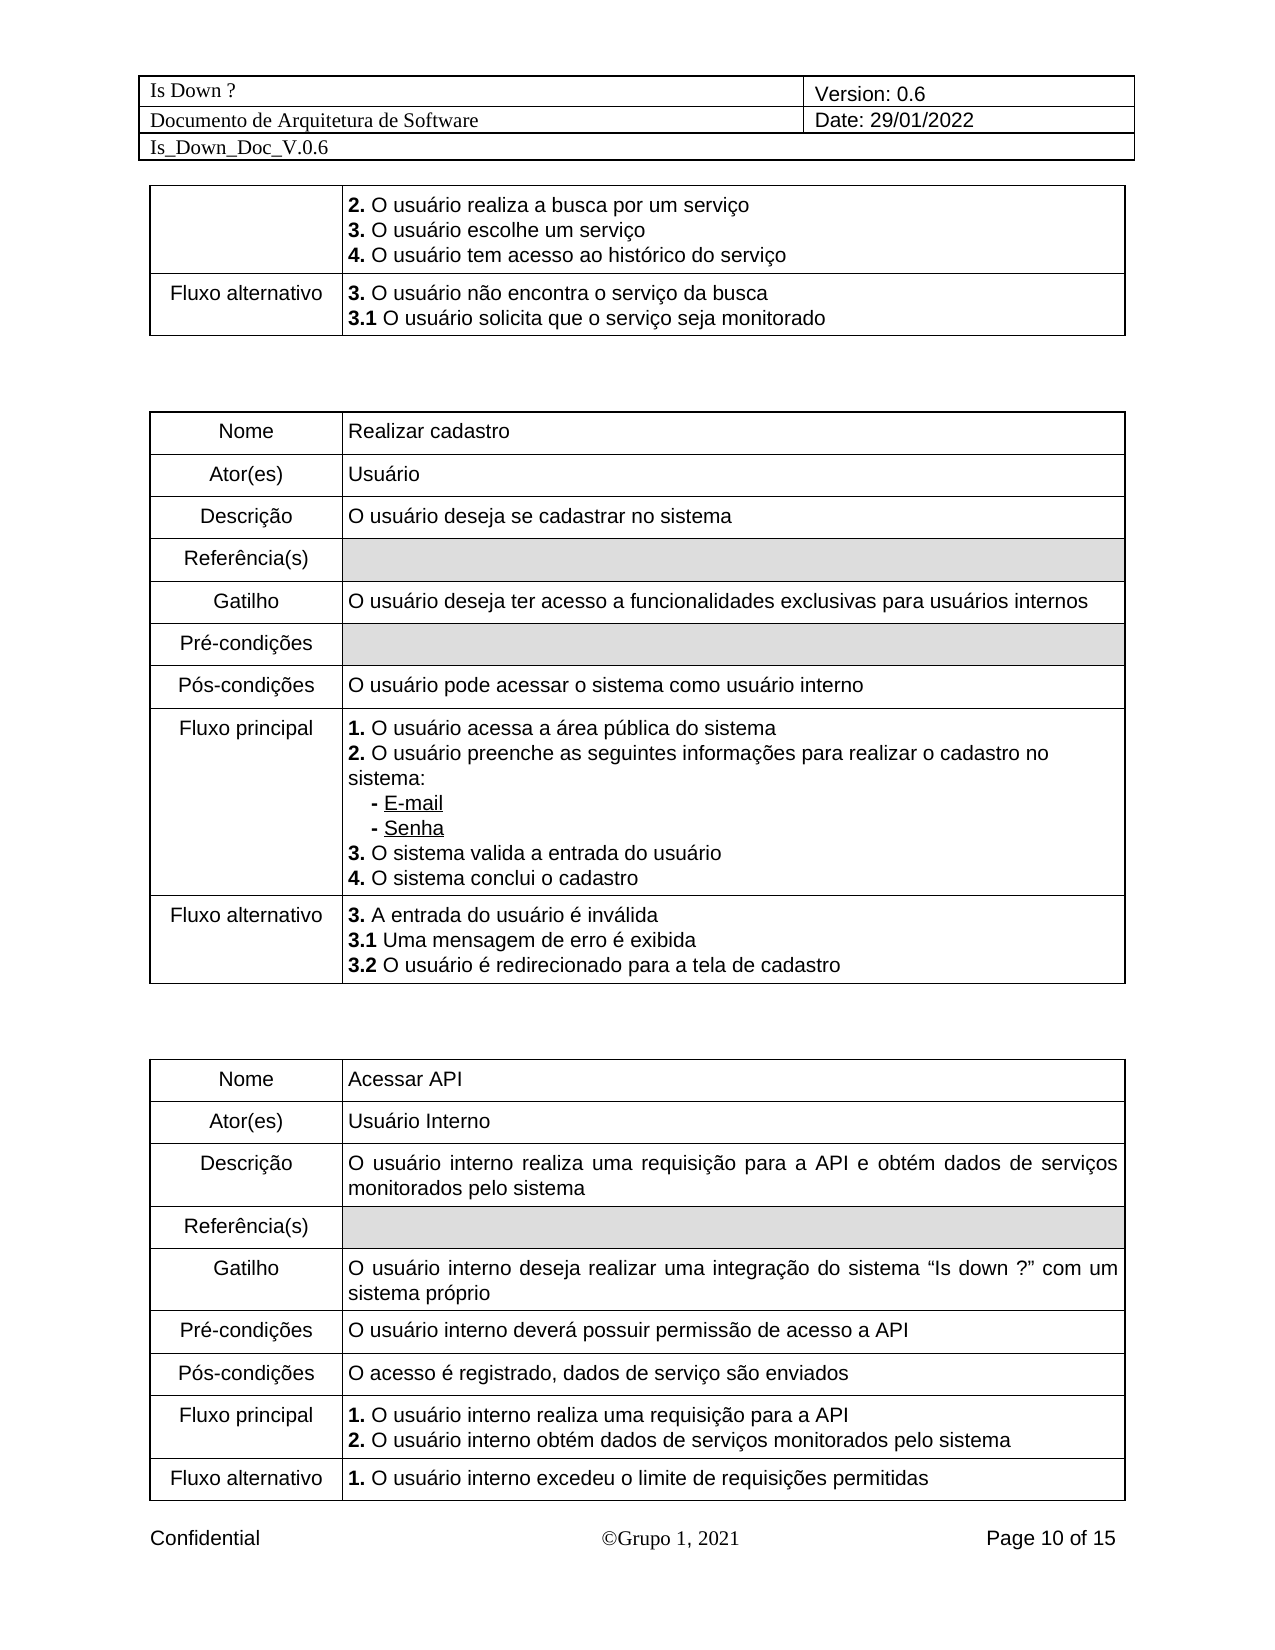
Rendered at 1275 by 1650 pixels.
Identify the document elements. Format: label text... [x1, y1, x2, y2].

table_header Acessar API [343, 1060, 1124, 1101]
table_cell Fluxo alternativo [151, 896, 342, 982]
table_cell 1. O usuário interno realiza uma requisição para a API 2. O usuário interno obtém dados de serviços monitorados pelo sistema [343, 1396, 1124, 1457]
table_cell O usuário pode acessar o sistema como usuário interno [343, 666, 1124, 707]
table_cell O usuário deseja ter acesso a funcionalidades exclusivas para usuários internos [343, 582, 1124, 623]
table_cell O usuário interno deseja realizar uma integração do sistema “Is down ?” com um sistema próprio [343, 1249, 1124, 1310]
table_cell Descrição [151, 497, 342, 538]
table_cell Ator(es) [151, 455, 342, 496]
table_cell O acesso é registrado, dados de serviço são enviados [343, 1354, 1124, 1395]
table_header Realizar cadastro [343, 413, 1124, 454]
table_cell [343, 624, 1124, 665]
table_cell Pós-condições [151, 1354, 342, 1395]
table_cell Pré-condições [151, 1311, 342, 1353]
table_cell 1. O usuário interno excedeu o limite de requisições permitidas [343, 1459, 1124, 1500]
table_cell Usuário Interno [343, 1102, 1124, 1143]
table_cell Pós-condições [151, 666, 342, 707]
table_cell [151, 186, 342, 273]
table_cell Referência(s) [151, 539, 342, 581]
table_cell [343, 539, 1124, 581]
table_cell Pré-condições [151, 624, 342, 665]
table_cell O usuário interno deverá possuir permissão de acesso a API [343, 1311, 1124, 1353]
table_cell Fluxo alternativo [151, 1459, 342, 1500]
table_header Nome [151, 413, 342, 454]
table_cell 1. O usuário acessa a área pública do sistema 2. O usuário preenche as seguintes informações para realizar o cadastro no sistema: - E-mail - Senha 3. O sistema valida a entrada do usuário 4. O sistema conclui o cadastro [343, 709, 1124, 895]
table_cell Gatilho [151, 1249, 342, 1310]
table_cell Ator(es) [151, 1102, 342, 1143]
table_cell Fluxo principal [151, 1396, 342, 1457]
table_cell 3. O usuário não encontra o serviço da busca 3.1 O usuário solicita que o serviço seja monitorado [343, 274, 1124, 335]
table_cell 3. A entrada do usuário é inválida 3.1 Uma mensagem de erro é exibida 3.2 O usuário é redirecionado para a tela de cadastro [343, 896, 1124, 982]
table_cell Descrição [151, 1144, 342, 1206]
table_cell O usuário interno realiza uma requisição para a API e obtém dados de serviços monitorados pelo sistema [343, 1144, 1124, 1206]
table_cell Usuário [343, 455, 1124, 496]
table_cell 2. O usuário realiza a busca por um serviço 3. O usuário escolhe um serviço 4. O usuário tem acesso ao histórico do serviço [343, 186, 1124, 273]
table_cell Gatilho [151, 582, 342, 623]
table_cell Fluxo alternativo [151, 274, 342, 335]
table_header Nome [151, 1060, 342, 1101]
table_cell O usuário deseja se cadastrar no sistema [343, 497, 1124, 538]
table_cell Fluxo principal [151, 709, 342, 895]
table_cell [343, 1207, 1124, 1248]
table_cell Referência(s) [151, 1207, 342, 1248]
